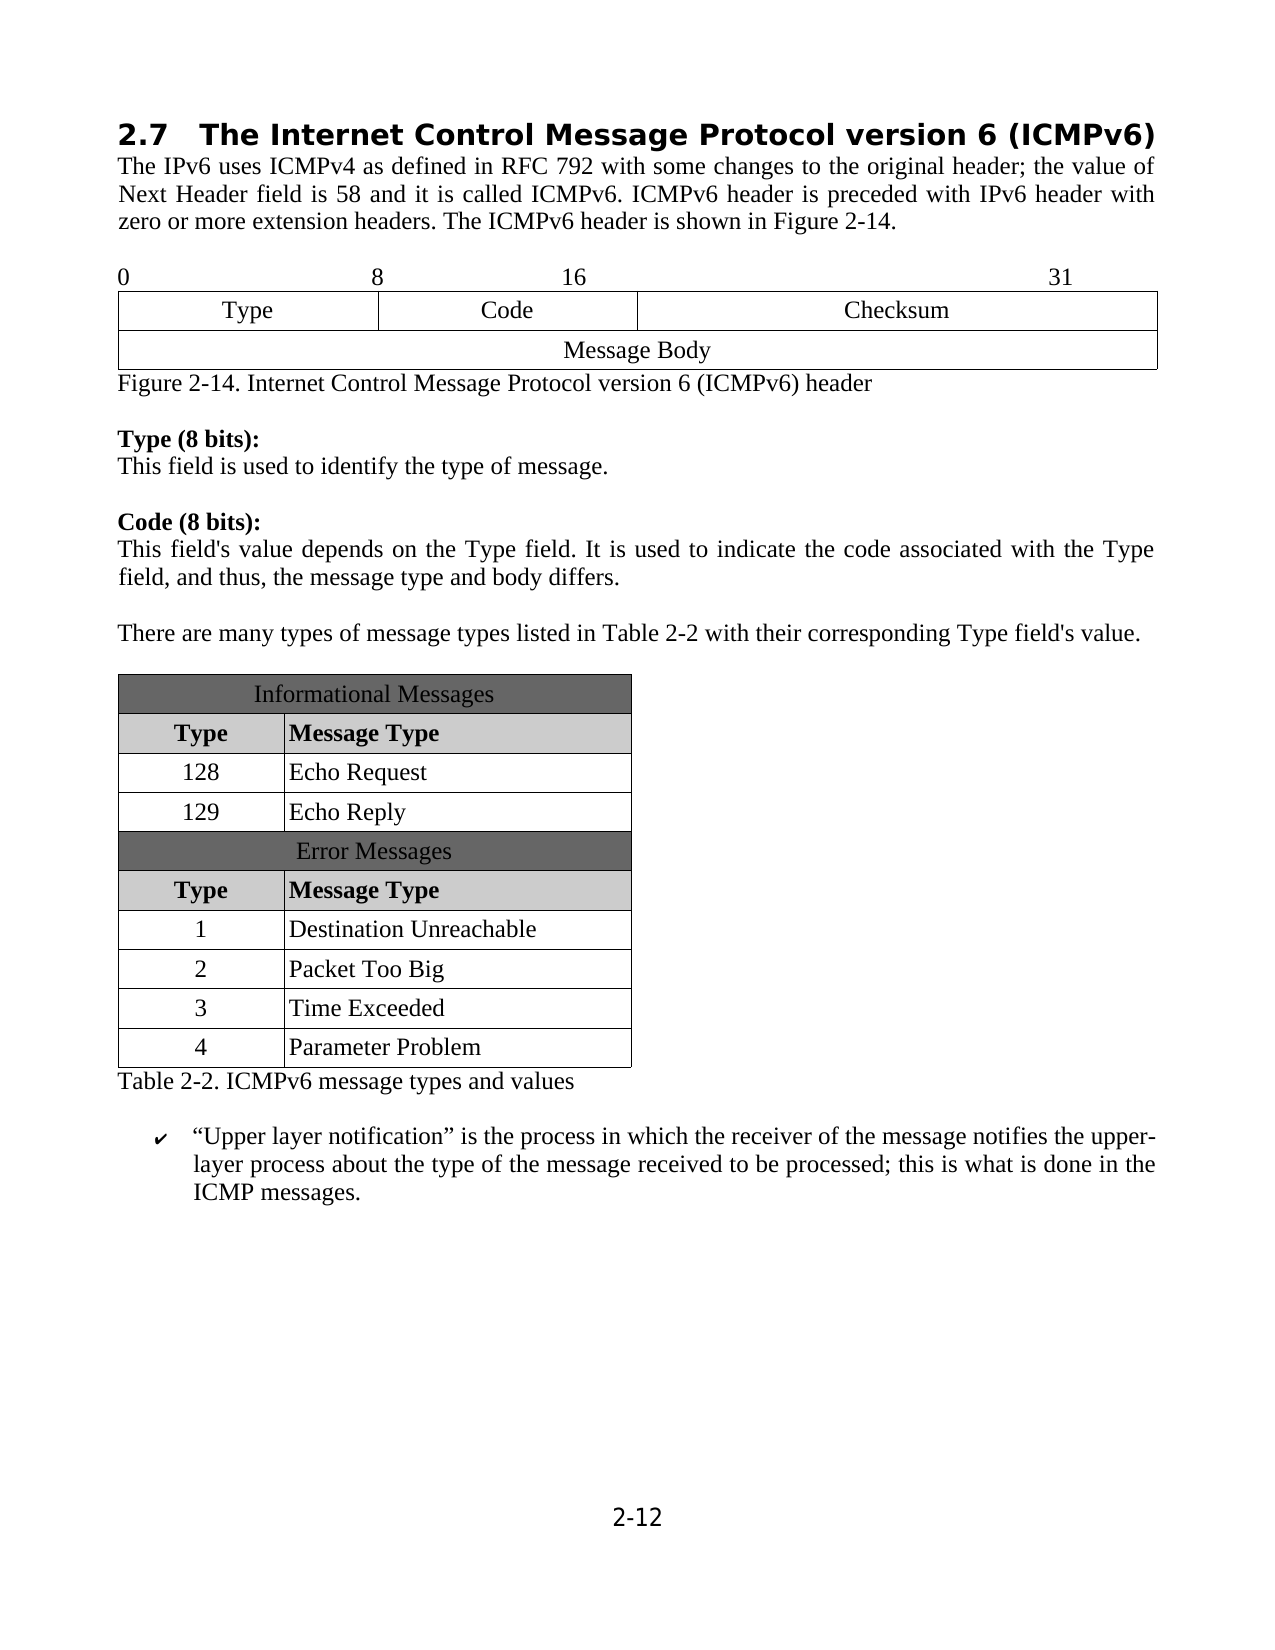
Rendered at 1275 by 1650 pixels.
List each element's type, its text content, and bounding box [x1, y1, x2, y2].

table_header Checksum [638, 292, 1157, 330]
text Table 2-2. ICMPv6 message types and values [117, 1067, 1157, 1094]
table_cell Echo Reply [285, 793, 631, 831]
text This field's value depends on the Type field. It is used to indicate the code associated with the Type field, and thus, the message type and body differs. [117, 536, 1157, 591]
table_cell 1 [119, 911, 284, 949]
table_cell Message Type [285, 714, 631, 753]
table_cell Echo Request [285, 754, 631, 792]
text 2.7 The Internet Control Message Protocol version 6 (ICMPv6) [117, 118, 1157, 152]
table_header Code [379, 292, 637, 330]
text 0 8 16 31 [117, 263, 1157, 291]
table_cell Message Type [285, 871, 631, 910]
text This field is used to identify the type of message. [117, 452, 1157, 480]
text There are many types of message types listed in Table 2-2 with their corresponding Type field's value. [117, 619, 1157, 646]
text Figure 2-14. Internet Control Message Protocol version 6 (ICMPv6) header [117, 369, 1157, 397]
table_cell 4 [119, 1029, 284, 1067]
table_cell Error Messages [119, 832, 631, 870]
text Code (8 bits): [117, 508, 1157, 536]
table_cell 128 [119, 754, 284, 792]
table_cell Parameter Problem [285, 1029, 631, 1067]
table_cell Time Exceeded [285, 989, 631, 1027]
table_cell 3 [119, 989, 284, 1027]
list “Upper layer notification” is the process in which the receiver of the message notifies the upper-layer process about the type of the message received to be processed; this is what is done in the ICMP messages. [154, 1122, 1157, 1205]
table_cell Type [119, 714, 284, 753]
table_cell Packet Too Big [285, 950, 631, 988]
table_header Type [119, 292, 378, 330]
table_cell Message Body [119, 331, 1157, 369]
text Type (8 bits): [117, 425, 1157, 452]
table_cell Type [119, 871, 284, 910]
table_header Informational Messages [119, 675, 631, 713]
table_cell Destination Unreachable [285, 911, 631, 949]
table_cell 2 [119, 950, 284, 988]
table_cell 129 [119, 793, 284, 831]
text The IPv6 uses ICMPv4 as defined in RFC 792 with some changes to the original header; the value of Next Header field is 58 and it is called ICMPv6. ICMPv6 header is preceded with IPv6 header with zero or more extension headers. The ICMPv6 header is shown in Figure 2-14. [117, 152, 1157, 235]
